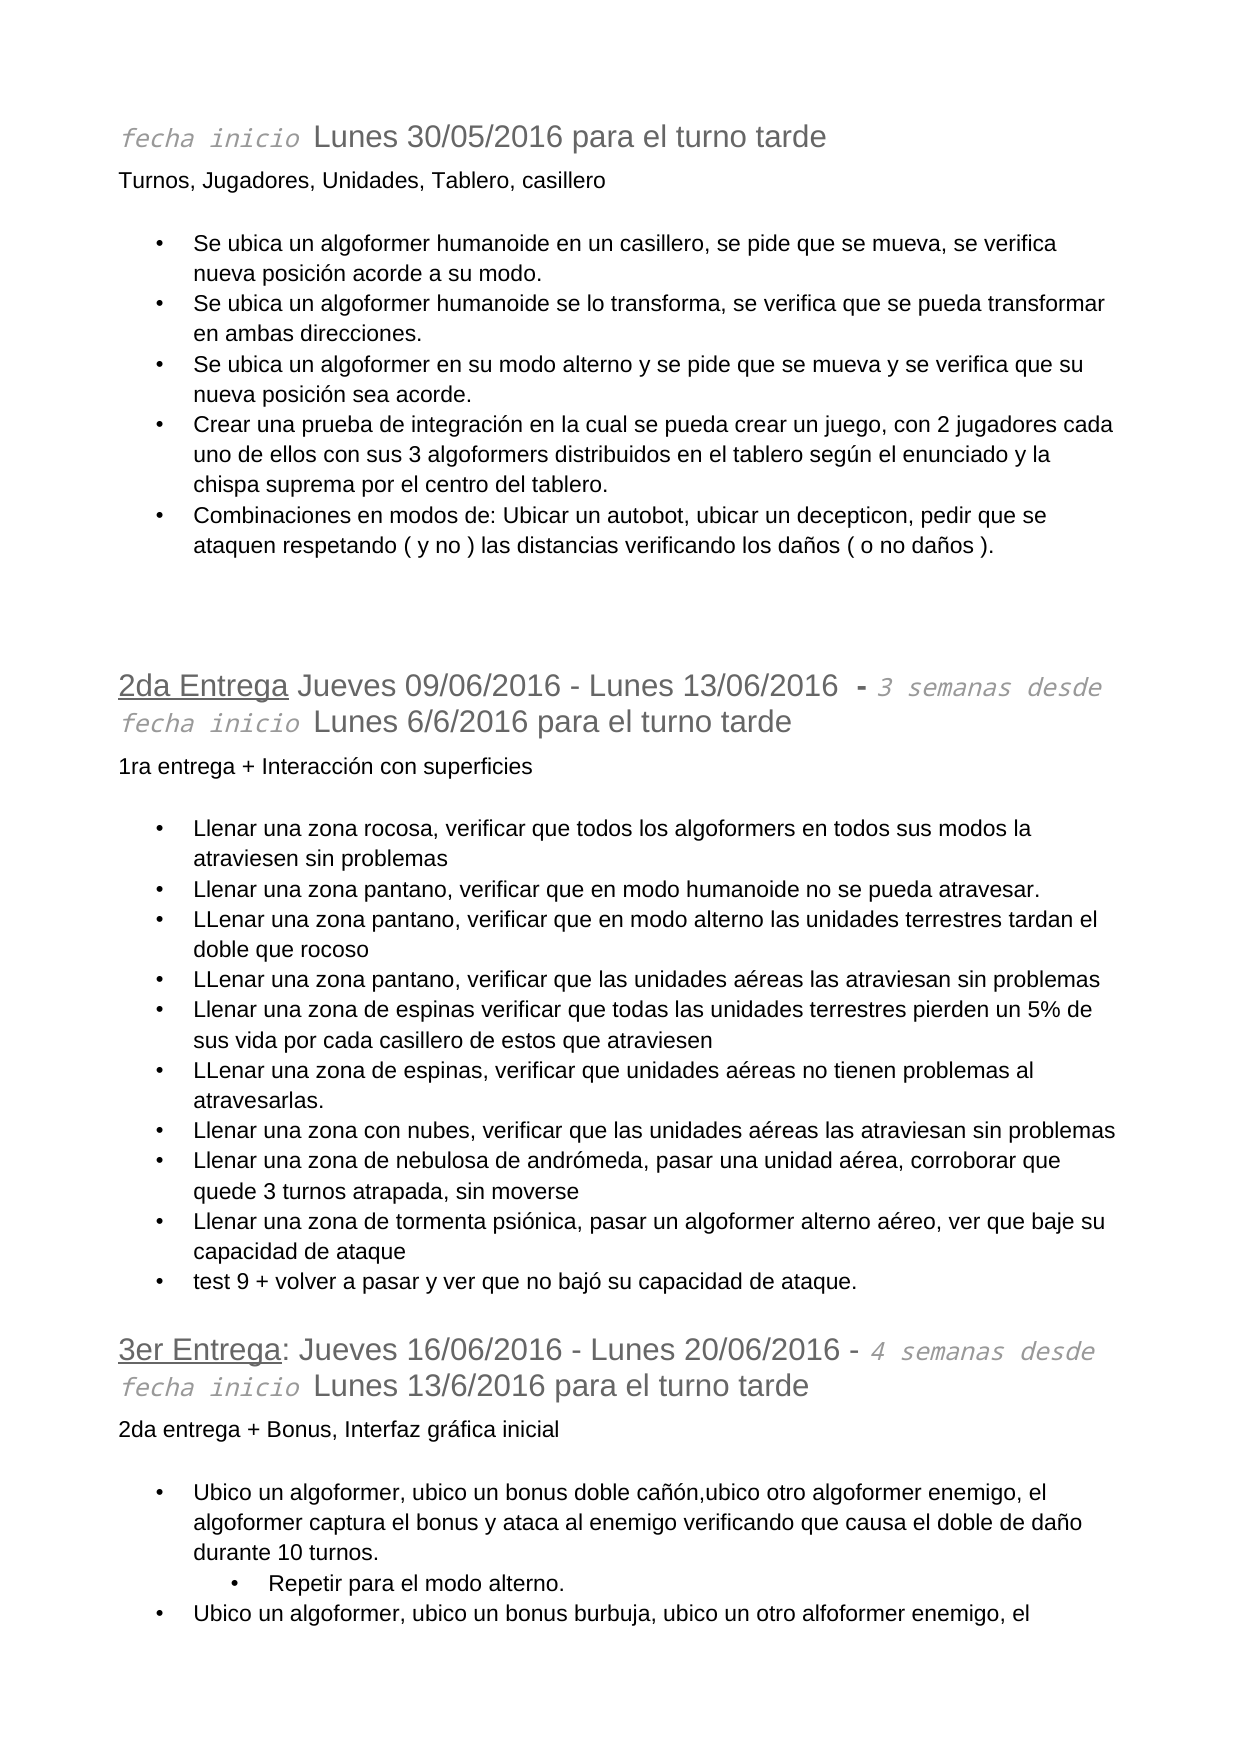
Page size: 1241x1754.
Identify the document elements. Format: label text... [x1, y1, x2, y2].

list Llenar una zona rocosa, verificar que todos los algoformers en todos sus modos la atraviesen sin problemas [156, 815, 1122, 872]
list Ubico un algoformer, ubico un bonus doble cañón,ubico otro algoformer enemigo, el algoformer captura el bonus y ataca al enemigo verificando que causa el doble de daño durante 10 turnos. [156, 1479, 1122, 1566]
text 2da entrega + Bonus, Interfaz gráfica inicial [118, 1416, 1122, 1443]
text 3er Entrega: Jueves 16/06/2016 - Lunes 20/06/2016 - 4 semanas desde fecha inicio Lunes 13/6/2016 para el turno tarde [118, 1331, 1122, 1404]
list Llenar una zona de tormenta psiónica, pasar un algoformer alterno aéreo, ver que baje su capacidad de ataque [156, 1208, 1122, 1264]
list LLenar una zona de espinas, verificar que unidades aéreas no tienen problemas al atravesarlas. [156, 1057, 1122, 1113]
list Llenar una zona de nebulosa de andrómeda, pasar una unidad aérea, corroborar que quede 3 turnos atrapada, sin moverse [156, 1147, 1122, 1204]
list Se ubica un algoformer humanoide se lo transforma, se verifica que se pueda transformar en ambas direcciones. [156, 290, 1122, 347]
text 2da Entrega Jueves 09/06/2016 - Lunes 13/06/2016 - 3 semanas desde fecha inicio Lunes 6/6/2016 para el turno tarde [118, 667, 1122, 740]
text Turnos, Jugadores, Unidades, Tablero, casillero [118, 167, 1122, 194]
list Llenar una zona con nubes, verificar que las unidades aéreas las atraviesan sin problemas [156, 1117, 1122, 1143]
list Llenar una zona de espinas verificar que todas las unidades terrestres pierden un 5% de sus vida por cada casillero de estos que atraviesen [156, 996, 1122, 1053]
list Llenar una zona pantano, verificar que en modo humanoide no se pueda atravesar. [156, 876, 1122, 902]
list LLenar una zona pantano, verificar que las unidades aéreas las atraviesan sin problemas [156, 966, 1122, 992]
text 1ra entrega + Interacción con superficies [118, 753, 1122, 779]
list Se ubica un algoformer en su modo alterno y se pide que se mueva y se verifica que su nueva posición sea acorde. [156, 351, 1122, 407]
list LLenar una zona pantano, verificar que en modo alterno las unidades terrestres tardan el doble que rocoso [156, 906, 1122, 962]
list Combinaciones en modos de: Ubicar un autobot, ubicar un decepticon, pedir que se ataquen respetando ( y no ) las distancias verificando los daños ( o no daños ). [156, 502, 1122, 558]
text fecha inicio Lunes 30/05/2016 para el turno tarde [118, 118, 1122, 155]
list Ubico un algoformer, ubico un bonus burbuja, ubico un otro alfoformer enemigo, el [156, 1600, 1122, 1626]
list Crear una prueba de integración en la cual se pueda crear un juego, con 2 jugadores cada uno de ellos con sus 3 algoformers distribuidos en el tablero según el enunciado y la chispa suprema por el centro del tablero. [156, 411, 1122, 498]
list Repetir para el modo alterno. [231, 1569, 1122, 1596]
list test 9 + volver a pasar y ver que no bajó su capacidad de ataque. [156, 1268, 1122, 1294]
list Se ubica un algoformer humanoide en un casillero, se pide que se mueva, se verifica nueva posición acorde a su modo. [156, 230, 1122, 286]
